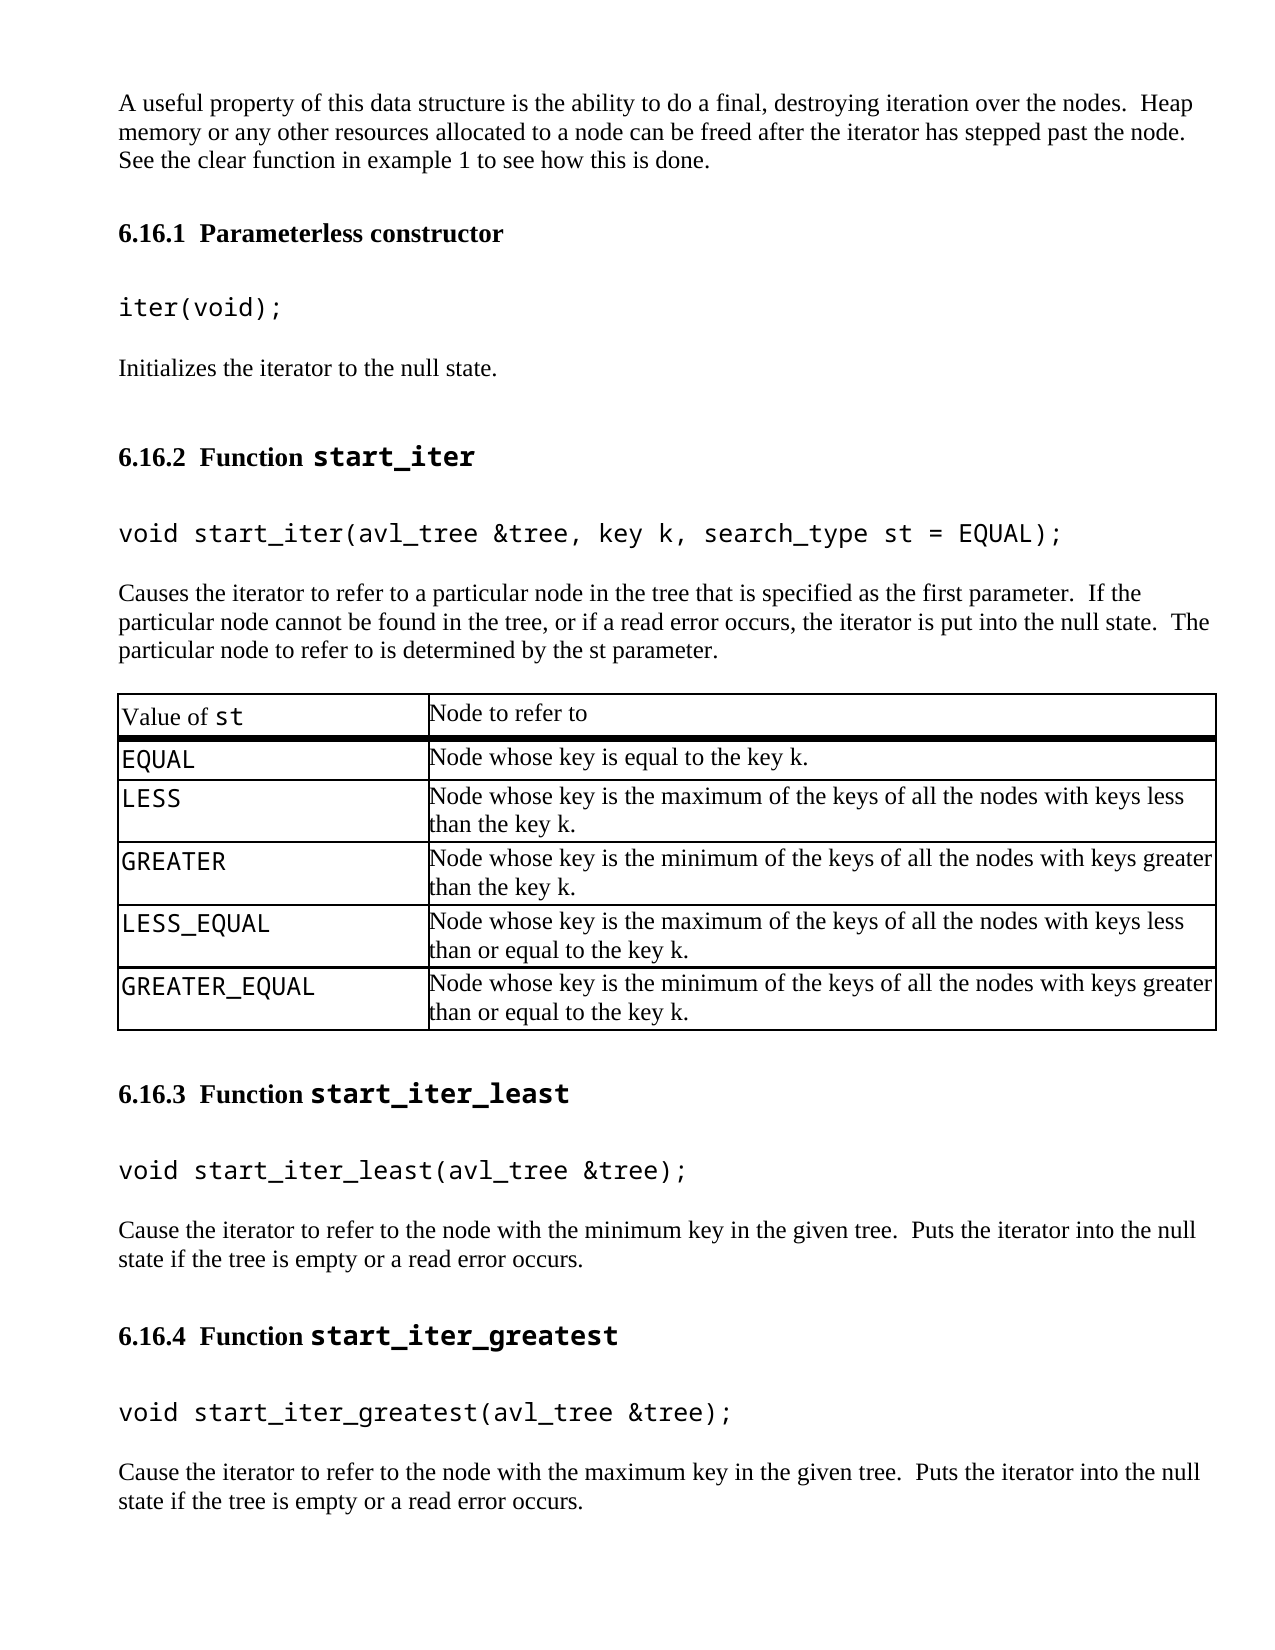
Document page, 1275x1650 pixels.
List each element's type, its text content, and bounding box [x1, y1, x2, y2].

table_cell GREATER [119, 843, 428, 904]
text void start_iter_least(avl_tree &tree); [118, 1153, 1216, 1187]
table_cell Node whose key is the minimum of the keys of all the nodes with keys greater than or equal to the key k. [430, 969, 1215, 1029]
text A useful property of this data structure is the ability to do a final, destroying iteration over the nodes. Heap memory or any other resources allocated to a node can be freed after the iterator has stepped past the node. See the clear function in example 1 to see how this is done. [118, 88, 1216, 174]
table_header Node to refer to [430, 695, 1215, 735]
subtitle 6.16.1 Parameterless constructor [118, 217, 1216, 248]
text Initializes the iterator to the null state. [118, 353, 1216, 381]
table_cell LESS_EQUAL [119, 906, 428, 966]
subtitle 6.16.2 Function start_iter [118, 431, 1216, 474]
text iter(void); [118, 290, 1216, 324]
text void start_iter_greatest(avl_tree &tree); [118, 1394, 1216, 1428]
table_cell Node whose key is the maximum of the keys of all the nodes with keys less than or equal to the key k. [430, 906, 1215, 966]
table_cell Node whose key is the maximum of the keys of all the nodes with keys less than the key k. [430, 781, 1215, 841]
table_header Value of st [119, 695, 428, 735]
table_cell EQUAL [119, 742, 428, 779]
table_cell Node whose key is the minimum of the keys of all the nodes with keys greater than the key k. [430, 843, 1215, 904]
text void start_iter(avl_tree &tree, key k, search_type st = EQUAL); [118, 515, 1216, 549]
subtitle 6.16.4 Function start_iter_greatest [118, 1316, 1216, 1353]
table_cell LESS [119, 781, 428, 841]
subtitle 6.16.3 Function start_iter_least [118, 1074, 1216, 1111]
table_cell Node whose key is equal to the key k. [430, 742, 1215, 779]
text Cause the iterator to refer to the node with the minimum key in the given tree. Puts the iterator into the null state if the tree is empty or a read error occurs. [118, 1215, 1216, 1273]
table_cell GREATER_EQUAL [119, 969, 428, 1029]
text Causes the iterator to refer to a particular node in the tree that is specified as the first parameter. If the particular node cannot be found in the tree, or if a read error occurs, the iterator is put into the null state. The particular node to refer to is determined by the st parameter. [118, 578, 1216, 664]
text Cause the iterator to refer to the node with the maximum key in the given tree. Puts the iterator into the null state if the tree is empty or a read error occurs. [118, 1457, 1216, 1515]
